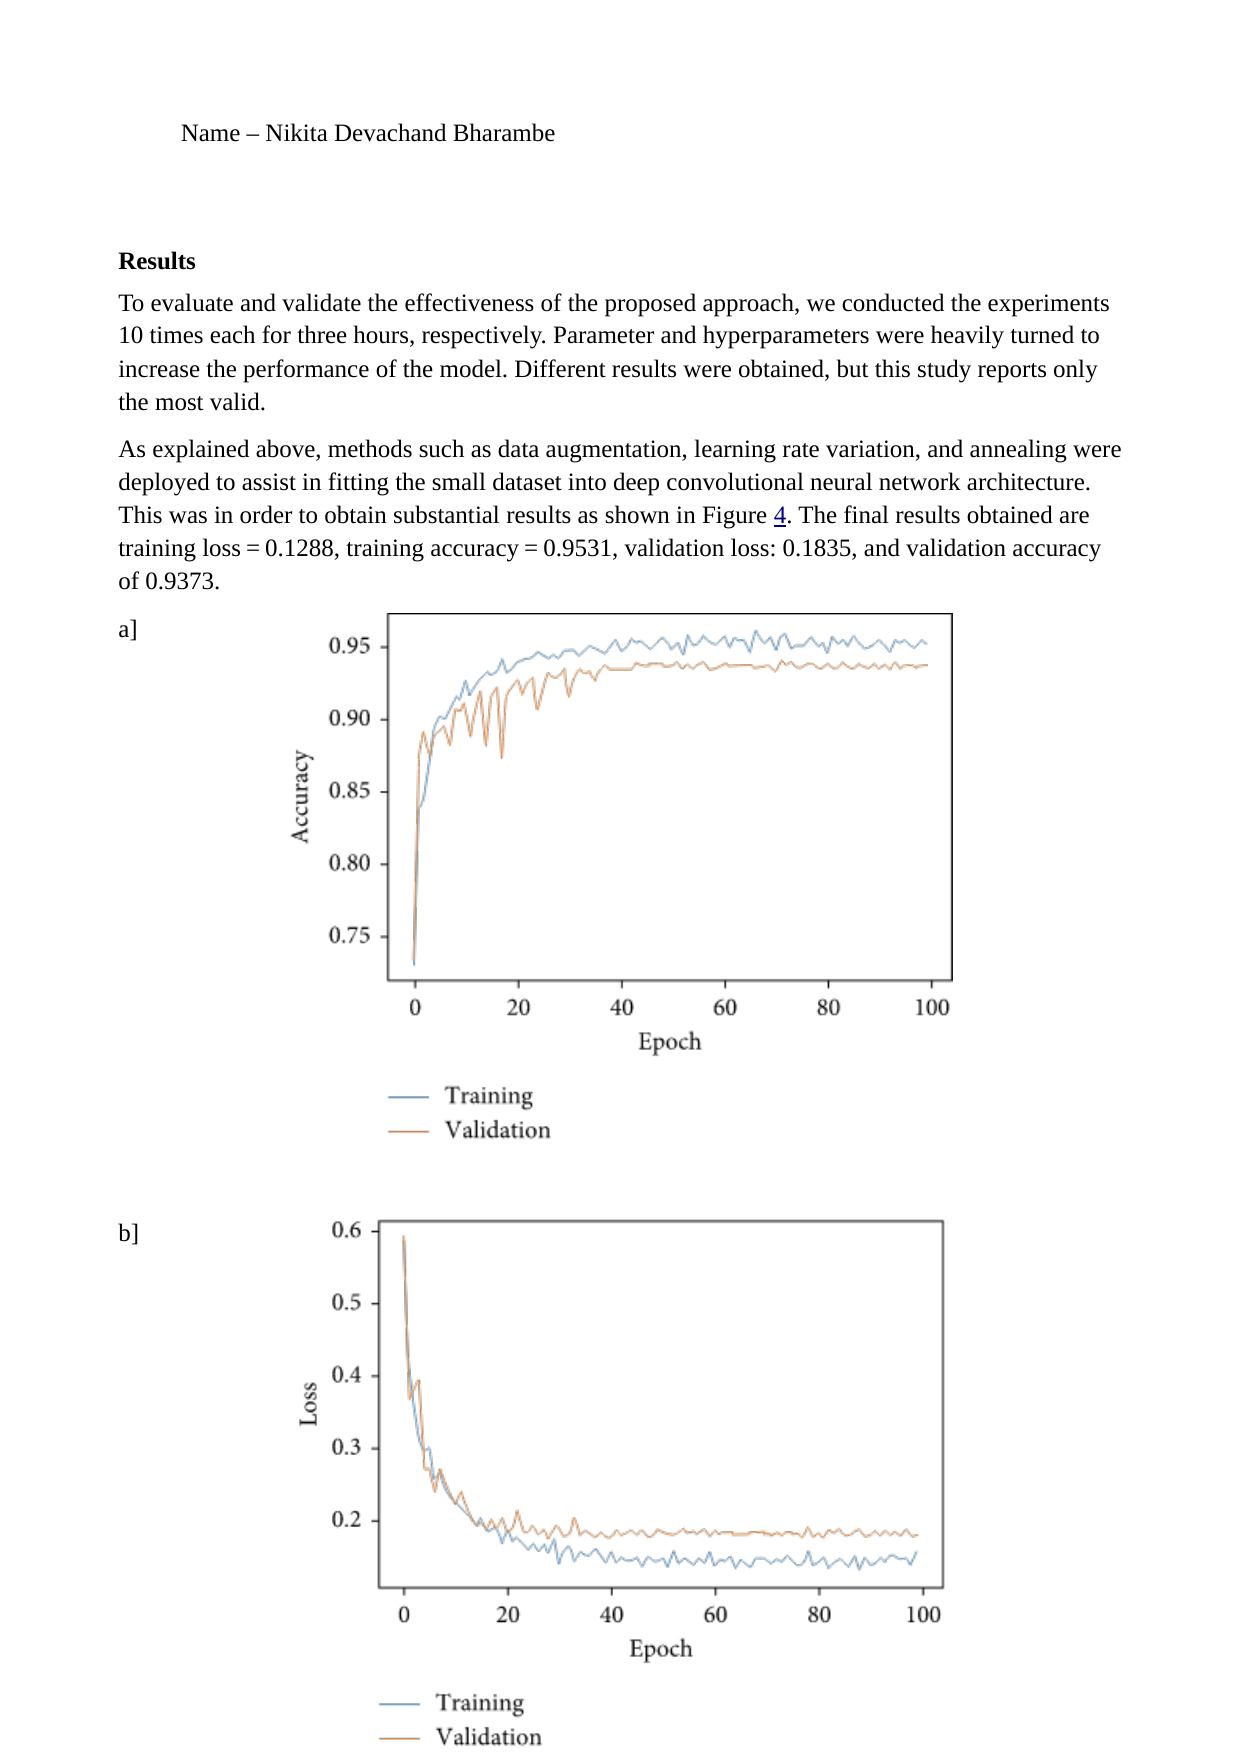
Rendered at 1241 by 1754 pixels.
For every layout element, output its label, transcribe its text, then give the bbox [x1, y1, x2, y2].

text a] [118, 614, 287, 643]
picture [296, 1217, 945, 1754]
subtitle Results [118, 246, 1122, 275]
text [953, 614, 1122, 643]
picture [287, 613, 953, 1147]
text b] [118, 1218, 296, 1246]
text [945, 1218, 1122, 1246]
text As explained above, methods such as data augmentation, learning rate variation, and annealing were deployed to assist in fitting the small dataset into deep convolutional neural network architecture. This was in order to obtain substantial results as shown in Figure 4. The final results obtained are training loss = 0.1288, training accuracy = 0.9531, validation loss: 0.1835, and validation accuracy of 0.9373. [118, 434, 1122, 595]
text To evaluate and validate the effectiveness of the proposed approach, we conducted the experiments 10 times each for three hours, respectively. Parameter and hyperparameters were heavily turned to increase the performance of the model. Different results were obtained, but this study reports only the most valid. [118, 288, 1122, 415]
